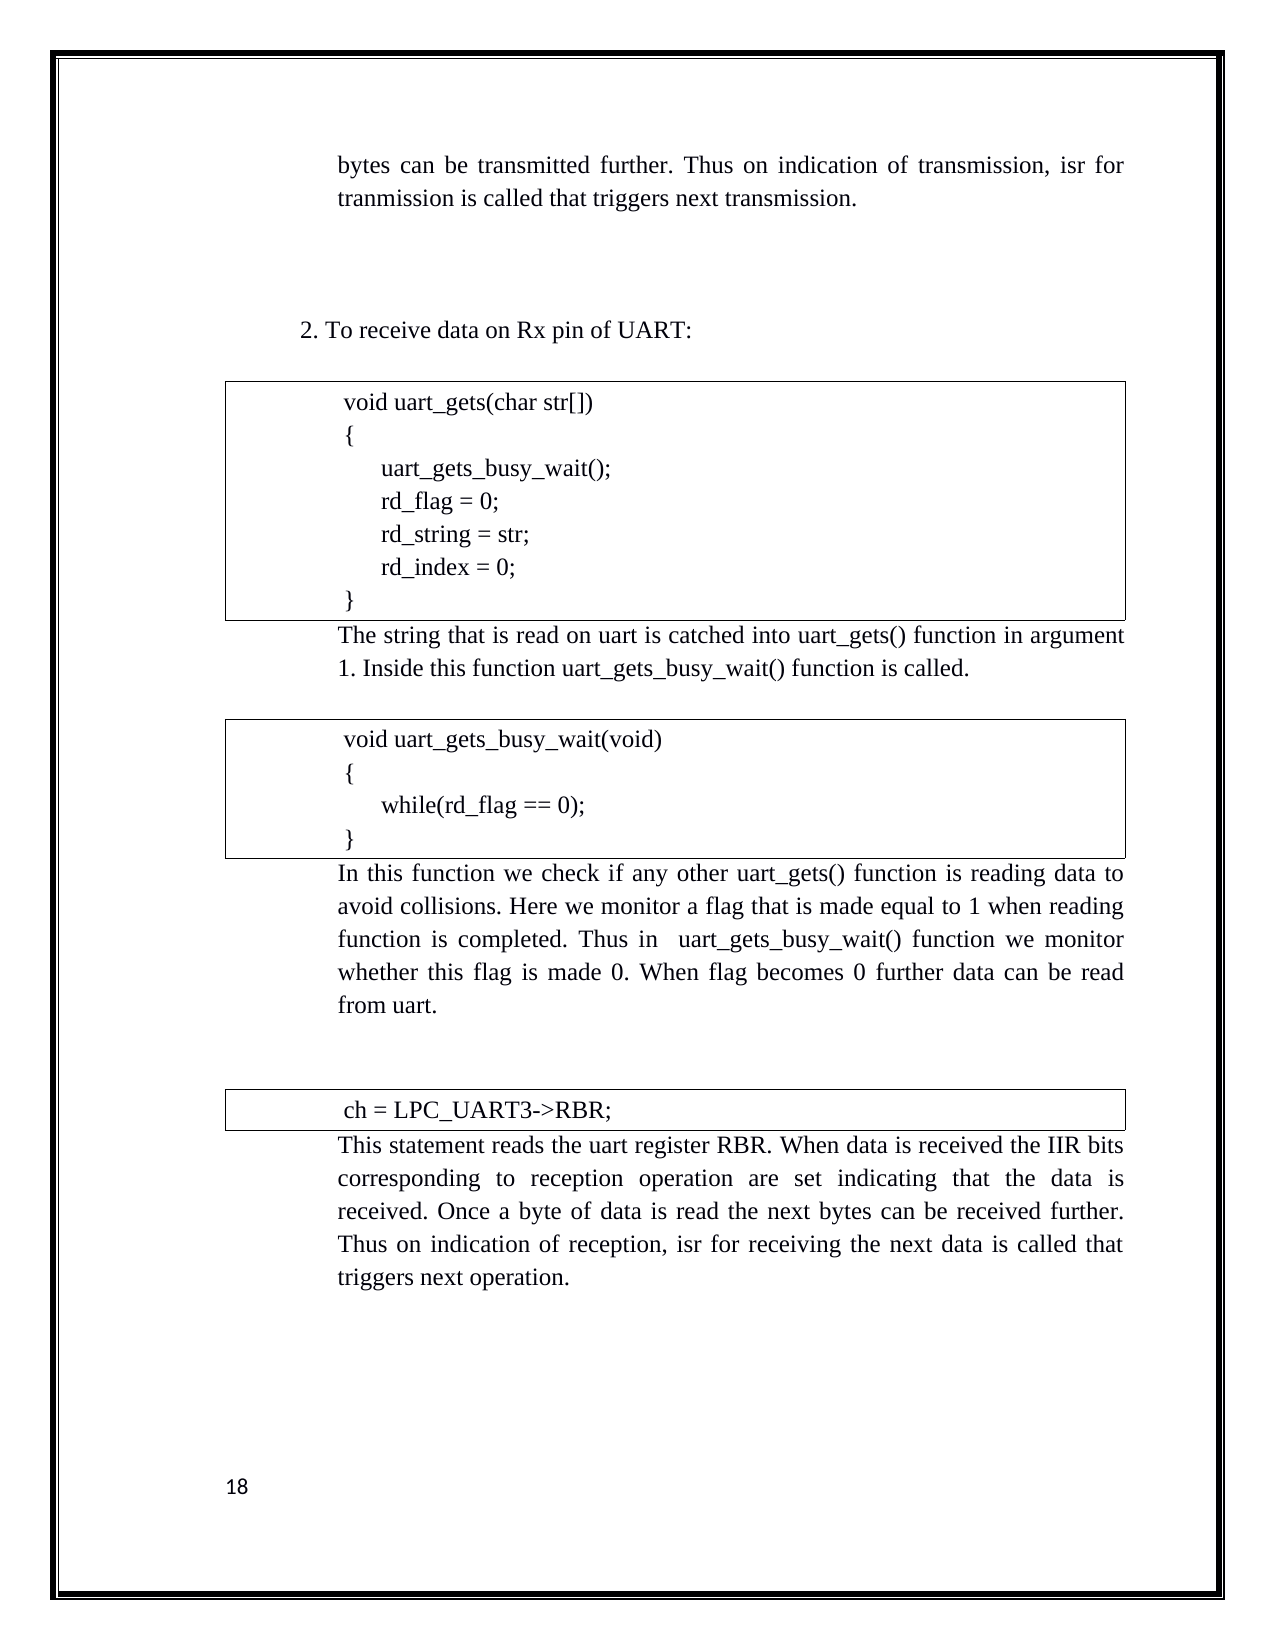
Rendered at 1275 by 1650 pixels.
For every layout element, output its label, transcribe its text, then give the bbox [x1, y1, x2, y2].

table_header void uart_gets(char str[]) { uart_gets_busy_wait(); rd_flag = 0; rd_string = str; rd_index = 0; } [226, 382, 1125, 619]
list The string that is read on uart is catched into uart_gets() function in argument 1. Inside this function uart_gets_busy_wait() function is called. [300, 621, 1125, 681]
table_header ch = LPC_UART3->RBR; [226, 1090, 1125, 1130]
table_header void uart_gets_busy_wait(void) { while(rd_flag == 0); } [226, 720, 1125, 858]
list In this function we check if any other uart_gets() function is reading data to avoid collisions. Here we monitor a flag that is made equal to 1 when reading function is completed. Thus in uart_gets_busy_wait() function we monitor whether this flag is made 0. When flag becomes 0 further data can be read from uart. [300, 859, 1125, 1019]
list bytes can be transmitted further. Thus on indication of transmission, isr for tranmission is called that triggers next transmission. [300, 150, 1125, 212]
text 2. To receive data on Rx pin of UART: [225, 315, 1125, 344]
list This statement reads the uart register RBR. When data is received the IIR bits corresponding to reception operation are set indicating that the data is received. Once a byte of data is read the next bytes can be received further. Thus on indication of reception, isr for receiving the next data is called that triggers next operation. [300, 1131, 1125, 1291]
